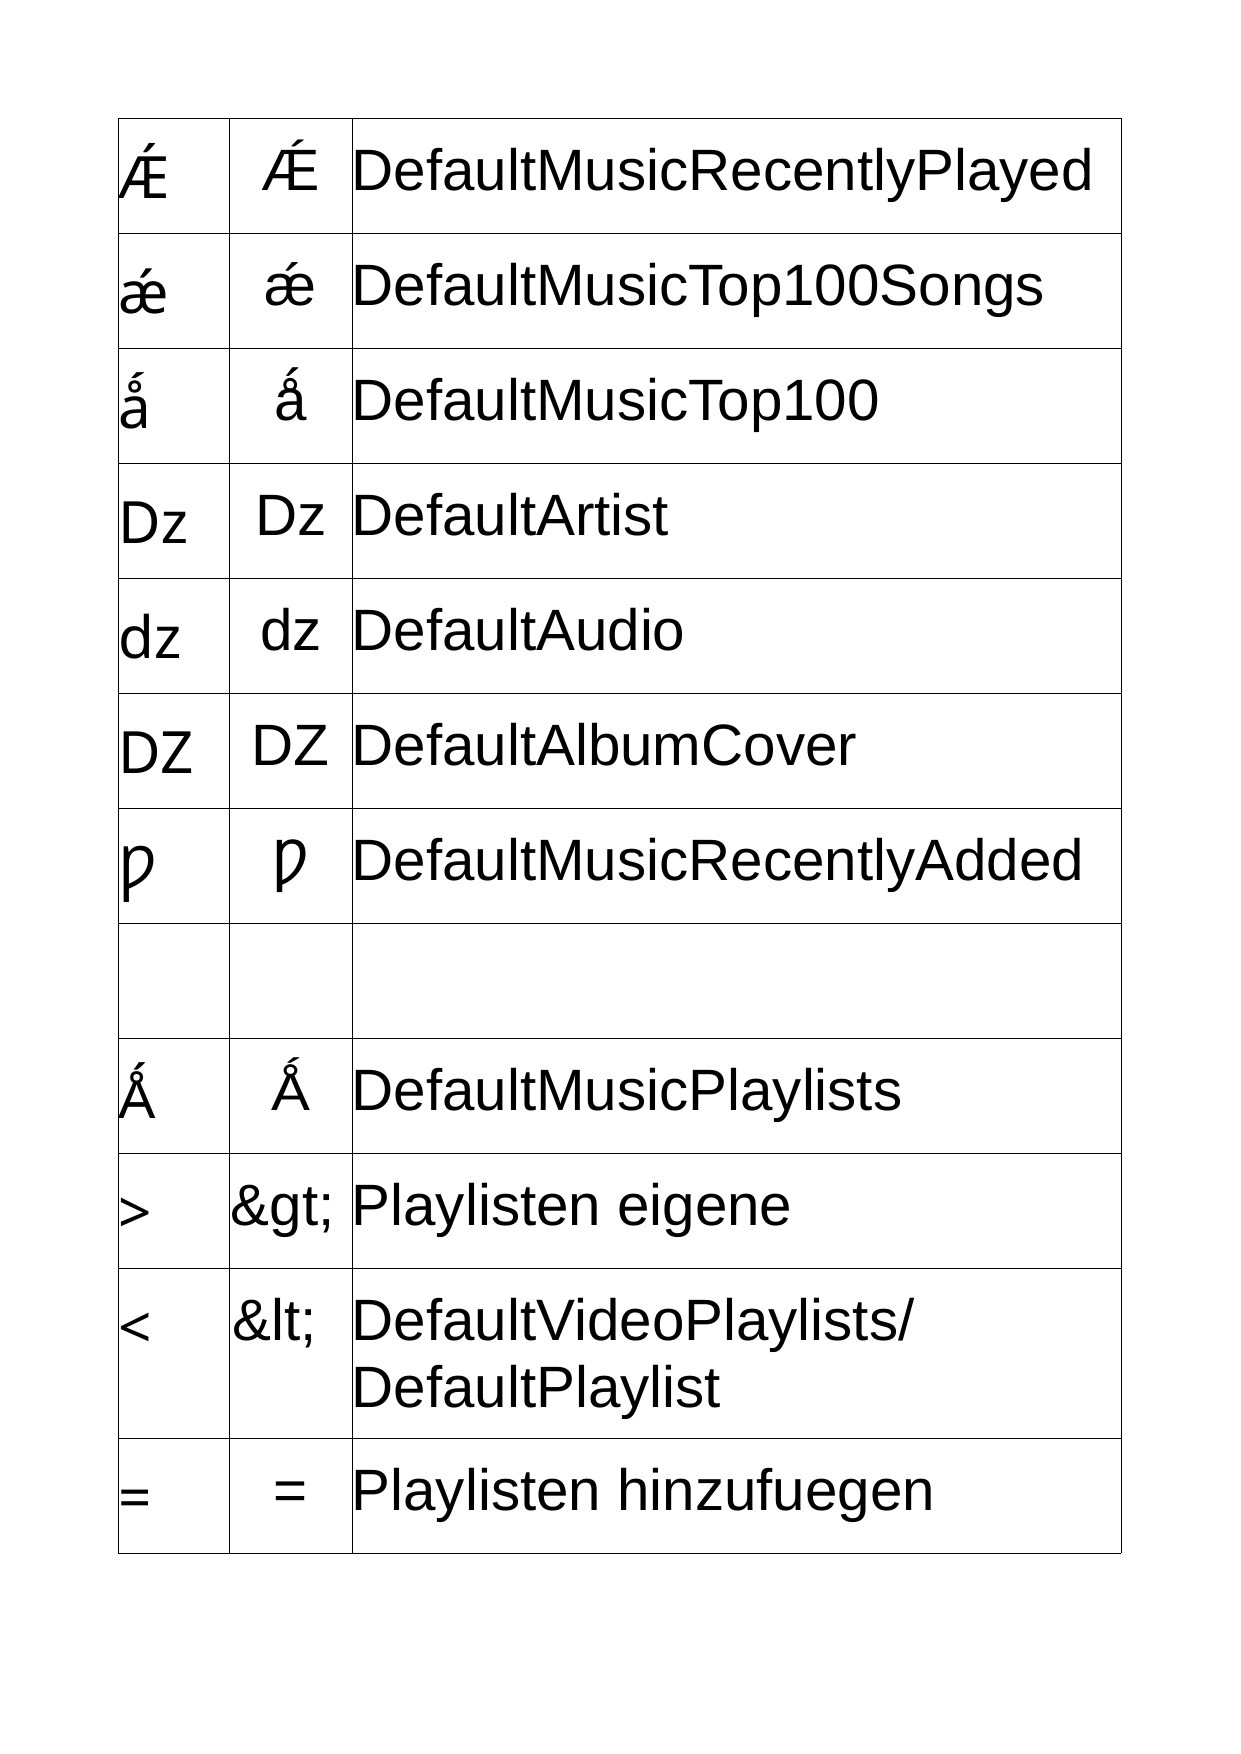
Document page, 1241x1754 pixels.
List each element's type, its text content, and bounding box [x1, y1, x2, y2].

table_cell [353, 924, 1121, 1038]
table_cell &lt; [230, 1269, 352, 1438]
table_cell Ǻ [230, 1039, 352, 1153]
table_cell DefaultMusicPlaylists [353, 1039, 1121, 1153]
table_cell [230, 924, 352, 1038]
table_cell < [119, 1269, 229, 1438]
table_cell DefaultMusicRecentlyPlayed [353, 119, 1121, 233]
table_cell Playlisten eigene [353, 1154, 1121, 1268]
table_cell ǲ [119, 464, 229, 578]
table_cell [119, 924, 229, 1038]
table_cell = [230, 1439, 352, 1553]
table_cell ǳ [230, 579, 352, 693]
table_cell DefaultMusicTop100Songs [353, 234, 1121, 348]
table_cell ǽ [230, 234, 352, 348]
table_cell Playlisten hinzufuegen [353, 1439, 1121, 1553]
table_cell Ƿ [230, 809, 352, 923]
table_cell ǻ [119, 349, 229, 463]
table_cell DefaultArtist [353, 464, 1121, 578]
table_cell > [119, 1154, 229, 1268]
table_cell &gt; [230, 1154, 352, 1268]
table_cell DefaultMusicTop100 [353, 349, 1121, 463]
table_cell ǲ [230, 464, 352, 578]
table_cell = [119, 1439, 229, 1553]
table_cell ǽ [119, 234, 229, 348]
table_cell DefaultAudio [353, 579, 1121, 693]
table_cell Ǽ [230, 119, 352, 233]
table_cell Ǽ [119, 119, 229, 233]
table_cell Ƿ [119, 809, 229, 923]
table_cell DefaultVideoPlaylists/DefaultPlaylist [353, 1269, 1121, 1438]
table_cell ǻ [230, 349, 352, 463]
table_cell Ǳ [119, 694, 229, 808]
table_cell Ǳ [230, 694, 352, 808]
table_cell Ǻ [119, 1039, 229, 1153]
table_cell DefaultAlbumCover [353, 694, 1121, 808]
table_cell ǳ [119, 579, 229, 693]
table_cell DefaultMusicRecentlyAdded [353, 809, 1121, 923]
